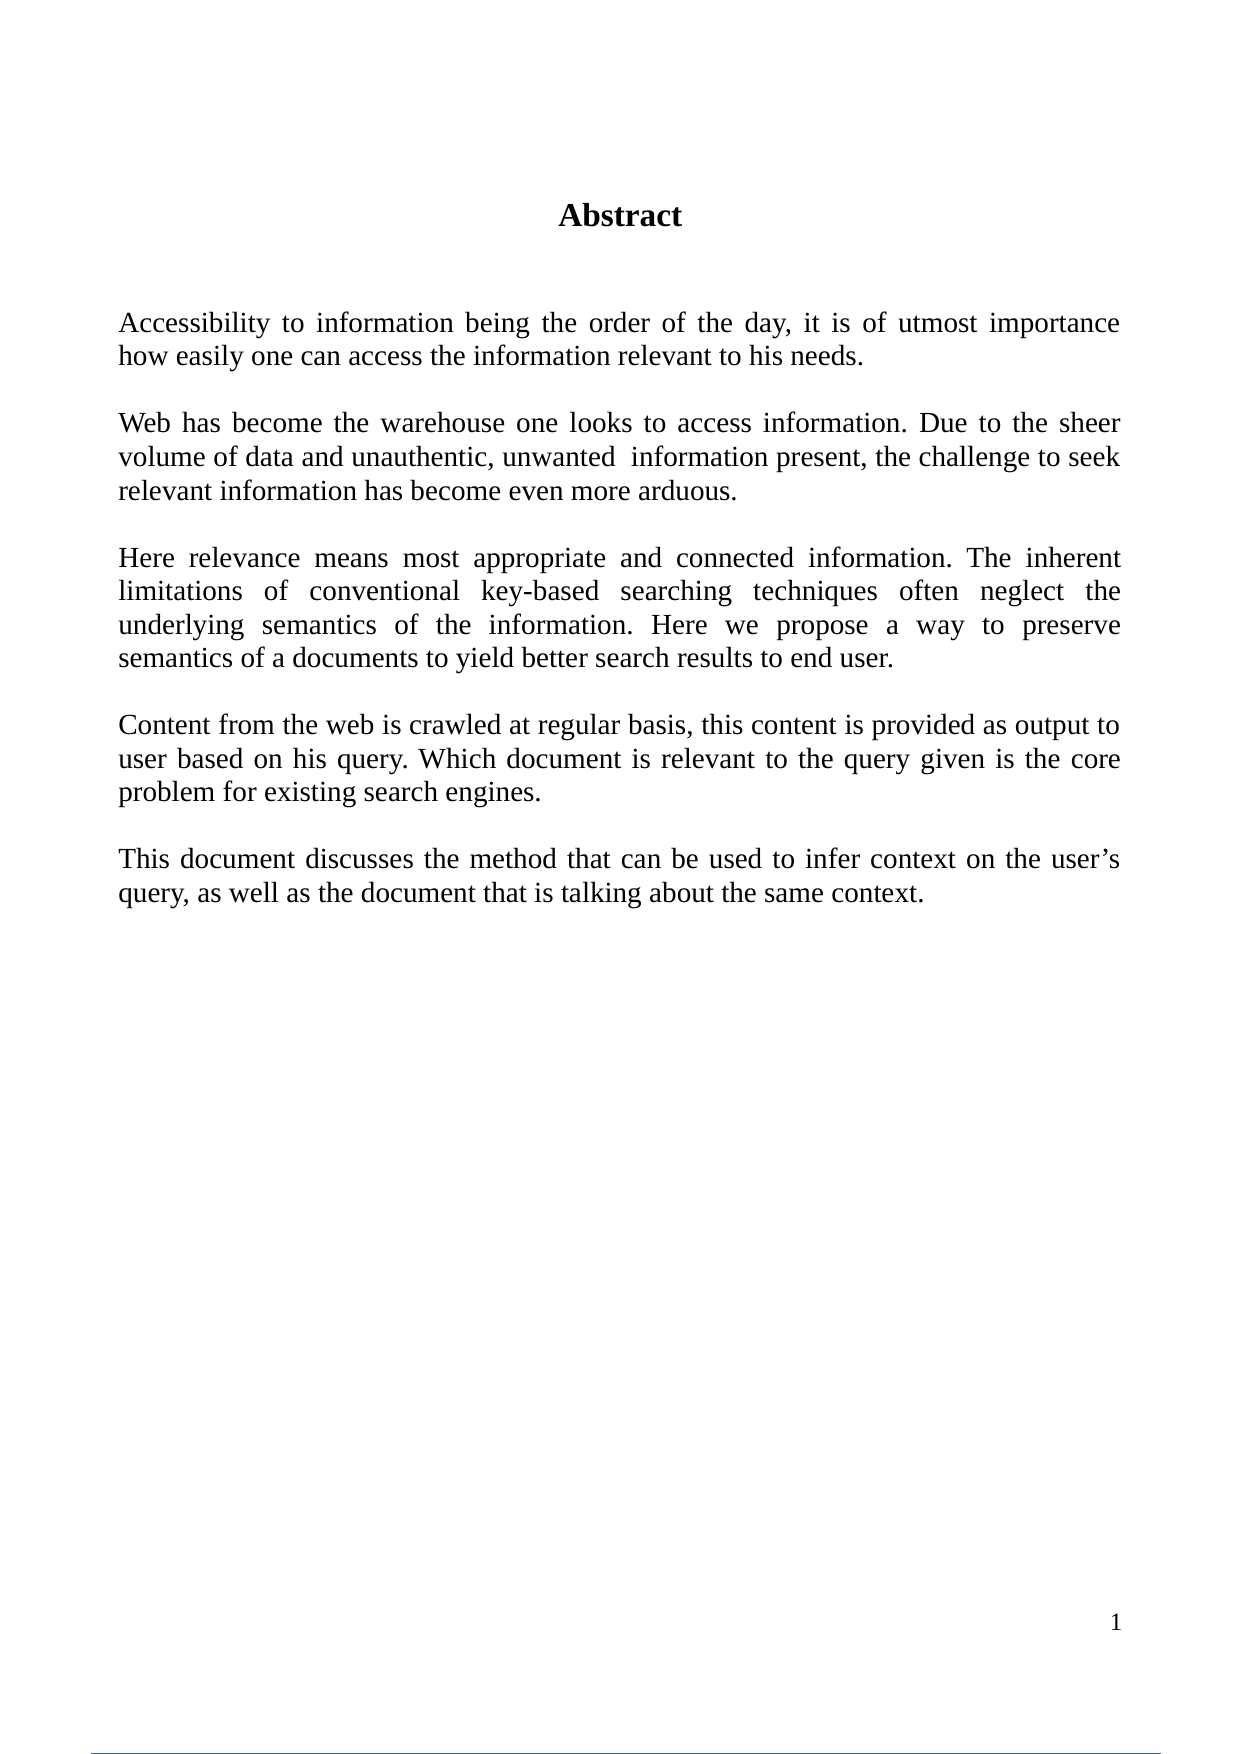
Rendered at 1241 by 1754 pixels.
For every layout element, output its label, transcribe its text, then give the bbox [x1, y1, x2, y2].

text This document discusses the method that can be used to infer context on the user’s query, as well as the document that is talking about the same context. [118, 842, 1122, 909]
text Abstract [118, 195, 1122, 233]
text Web has become the warehouse one looks to access information. Due to the sheer volume of data and unauthentic, unwanted information present, the challenge to seek relevant information has become even more arduous. [118, 406, 1122, 506]
text Content from the web is crawled at regular basis, this content is provided as output to user based on his query. Which document is relevant to the query given is the core problem for existing search engines. [118, 707, 1122, 808]
text Here relevance means most appropriate and connected information. The inherent limitations of conventional key-based searching techniques often neglect the underlying semantics of the information. Here we propose a way to preserve semantics of a documents to yield better search results to end user. [118, 540, 1122, 674]
text Accessibility to information being the order of the day, it is of utmost importance how easily one can access the information relevant to his needs. [118, 305, 1122, 372]
